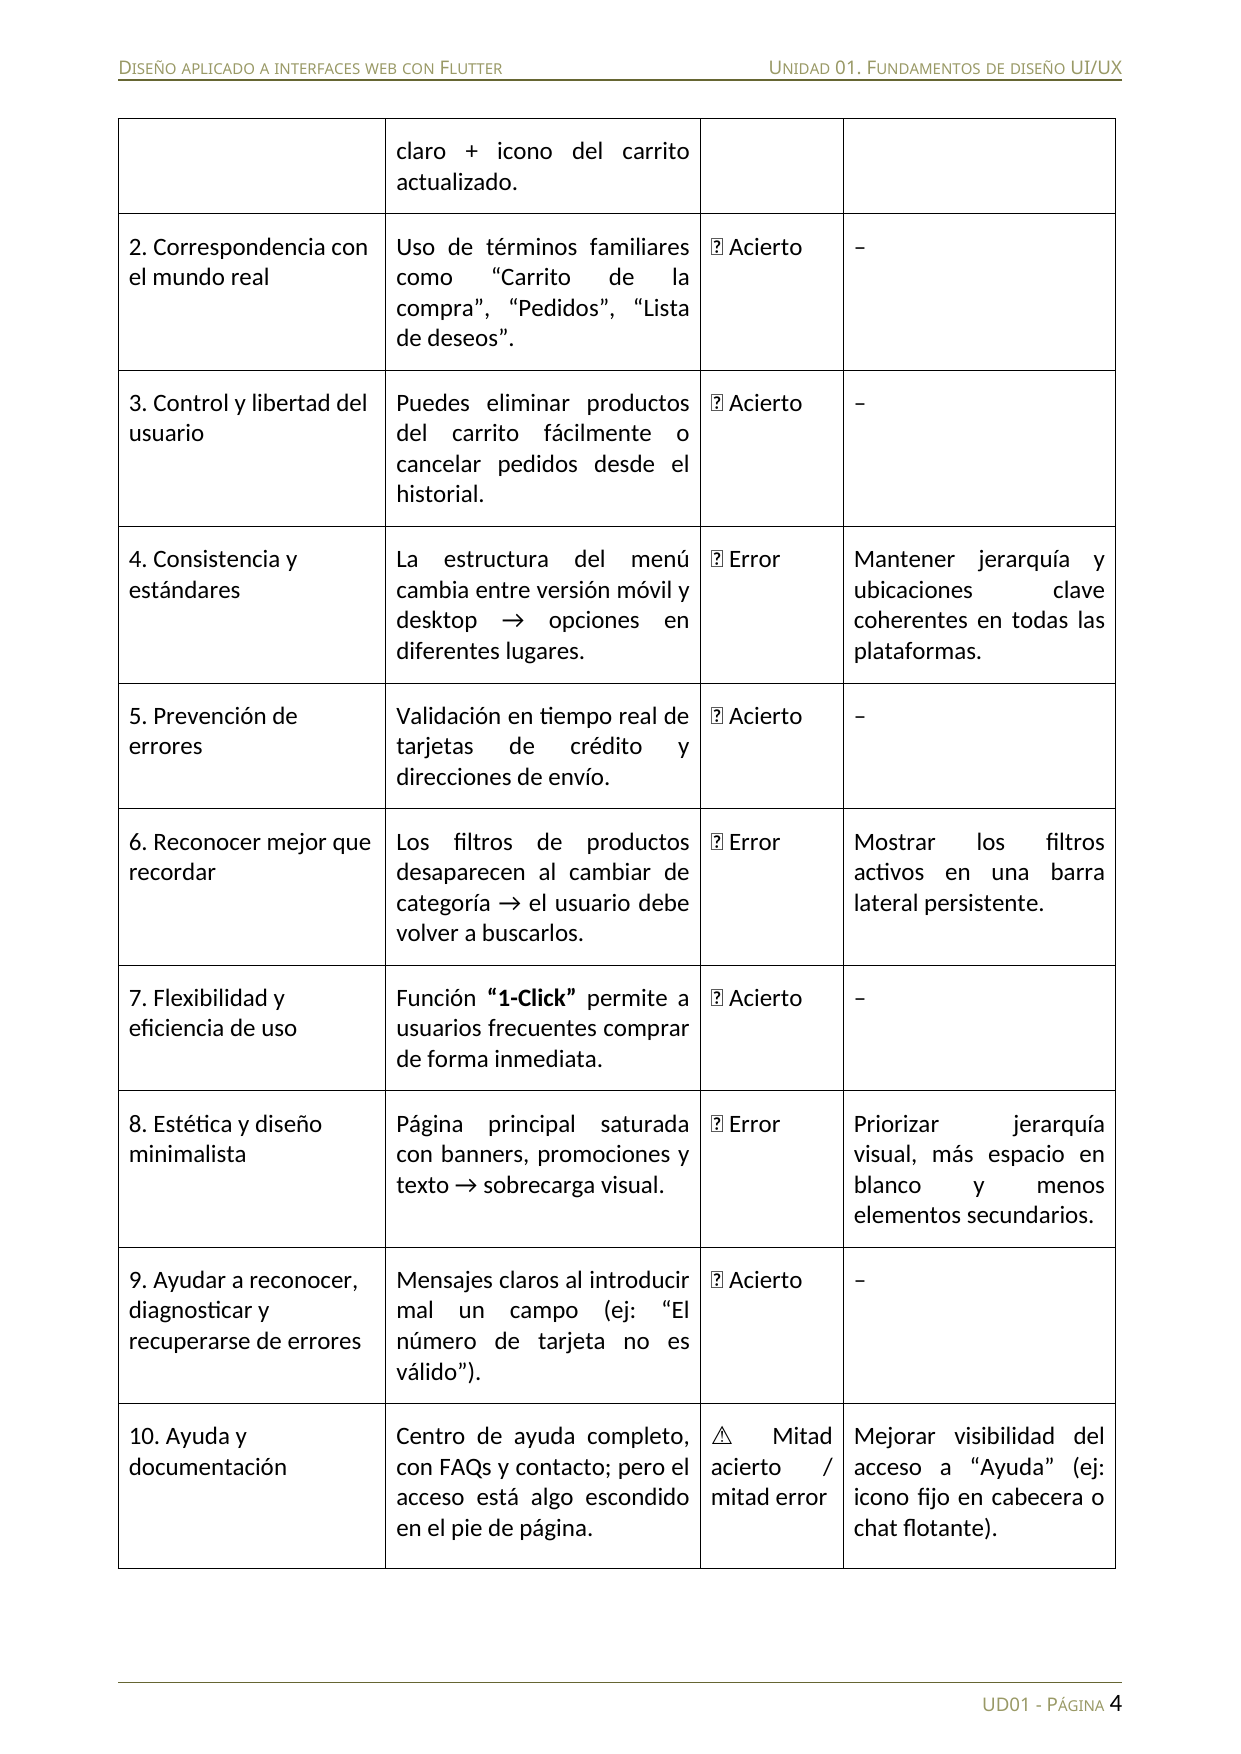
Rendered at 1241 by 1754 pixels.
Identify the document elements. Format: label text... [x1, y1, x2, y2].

table_cell ⚠️ Mitad acierto / mitad error [701, 1404, 843, 1568]
table_cell [844, 119, 1115, 213]
table_cell 10. Ayuda y documentación [119, 1404, 385, 1568]
table_cell – [844, 966, 1115, 1090]
table_cell [701, 119, 843, 213]
table_cell – [844, 371, 1115, 526]
table_cell – [844, 684, 1115, 808]
table_cell Centro de ayuda completo, con FAQs y contacto; pero el acceso está algo escondido en el pie de página. [386, 1404, 700, 1568]
table_cell Priorizar jerarquía visual, más espacio en blanco y menos elementos secundarios. [844, 1091, 1115, 1247]
table_cell Validación en tiempo real de tarjetas de crédito y direcciones de envío. [386, 684, 700, 808]
table_cell claro + icono del carrito actualizado. [386, 119, 700, 213]
table_cell [119, 119, 385, 213]
table_cell 4. Consistencia y estándares [119, 527, 385, 682]
table_cell – [844, 1248, 1115, 1403]
table_cell ✅ Acierto [701, 1248, 843, 1403]
table_cell 5. Prevención de errores [119, 684, 385, 808]
table_cell Mensajes claros al introducir mal un campo (ej: “El número de tarjeta no es válido”). [386, 1248, 700, 1403]
table_cell 6. Reconocer mejor que recordar [119, 809, 385, 964]
table_cell ❌ Error [701, 809, 843, 964]
table_cell 3. Control y libertad del usuario [119, 371, 385, 526]
table_cell Los filtros de productos desaparecen al cambiar de categoría → el usuario debe volver a buscarlos. [386, 809, 700, 964]
table_cell – [844, 214, 1115, 370]
table_cell La estructura del menú cambia entre versión móvil y desktop → opciones en diferentes lugares. [386, 527, 700, 682]
table_cell 9. Ayudar a reconocer, diagnosticar y recuperarse de errores [119, 1248, 385, 1403]
table_cell Página principal saturada con banners, promociones y texto → sobrecarga visual. [386, 1091, 700, 1247]
table_cell 2. Correspondencia con el mundo real [119, 214, 385, 370]
table_cell 7. Flexibilidad y eficiencia de uso [119, 966, 385, 1090]
table_cell Función “1-Click” permite a usuarios frecuentes comprar de forma inmediata. [386, 966, 700, 1090]
table_cell ❌ Error [701, 527, 843, 682]
table_cell Mostrar los filtros activos en una barra lateral persistente. [844, 809, 1115, 964]
table_cell ✅ Acierto [701, 684, 843, 808]
table_cell Uso de términos familiares como “Carrito de la compra”, “Pedidos”, “Lista de deseos”. [386, 214, 700, 370]
table_cell Mejorar visibilidad del acceso a “Ayuda” (ej: icono fijo en cabecera o chat flotante). [844, 1404, 1115, 1568]
table_cell ✅ Acierto [701, 371, 843, 526]
table_cell Mantener jerarquía y ubicaciones clave coherentes en todas las plataformas. [844, 527, 1115, 682]
table_cell Puedes eliminar productos del carrito fácilmente o cancelar pedidos desde el historial. [386, 371, 700, 526]
table_cell ✅ Acierto [701, 214, 843, 370]
table_cell 8. Estética y diseño minimalista [119, 1091, 385, 1247]
table_cell ❌ Error [701, 1091, 843, 1247]
table_cell ✅ Acierto [701, 966, 843, 1090]
